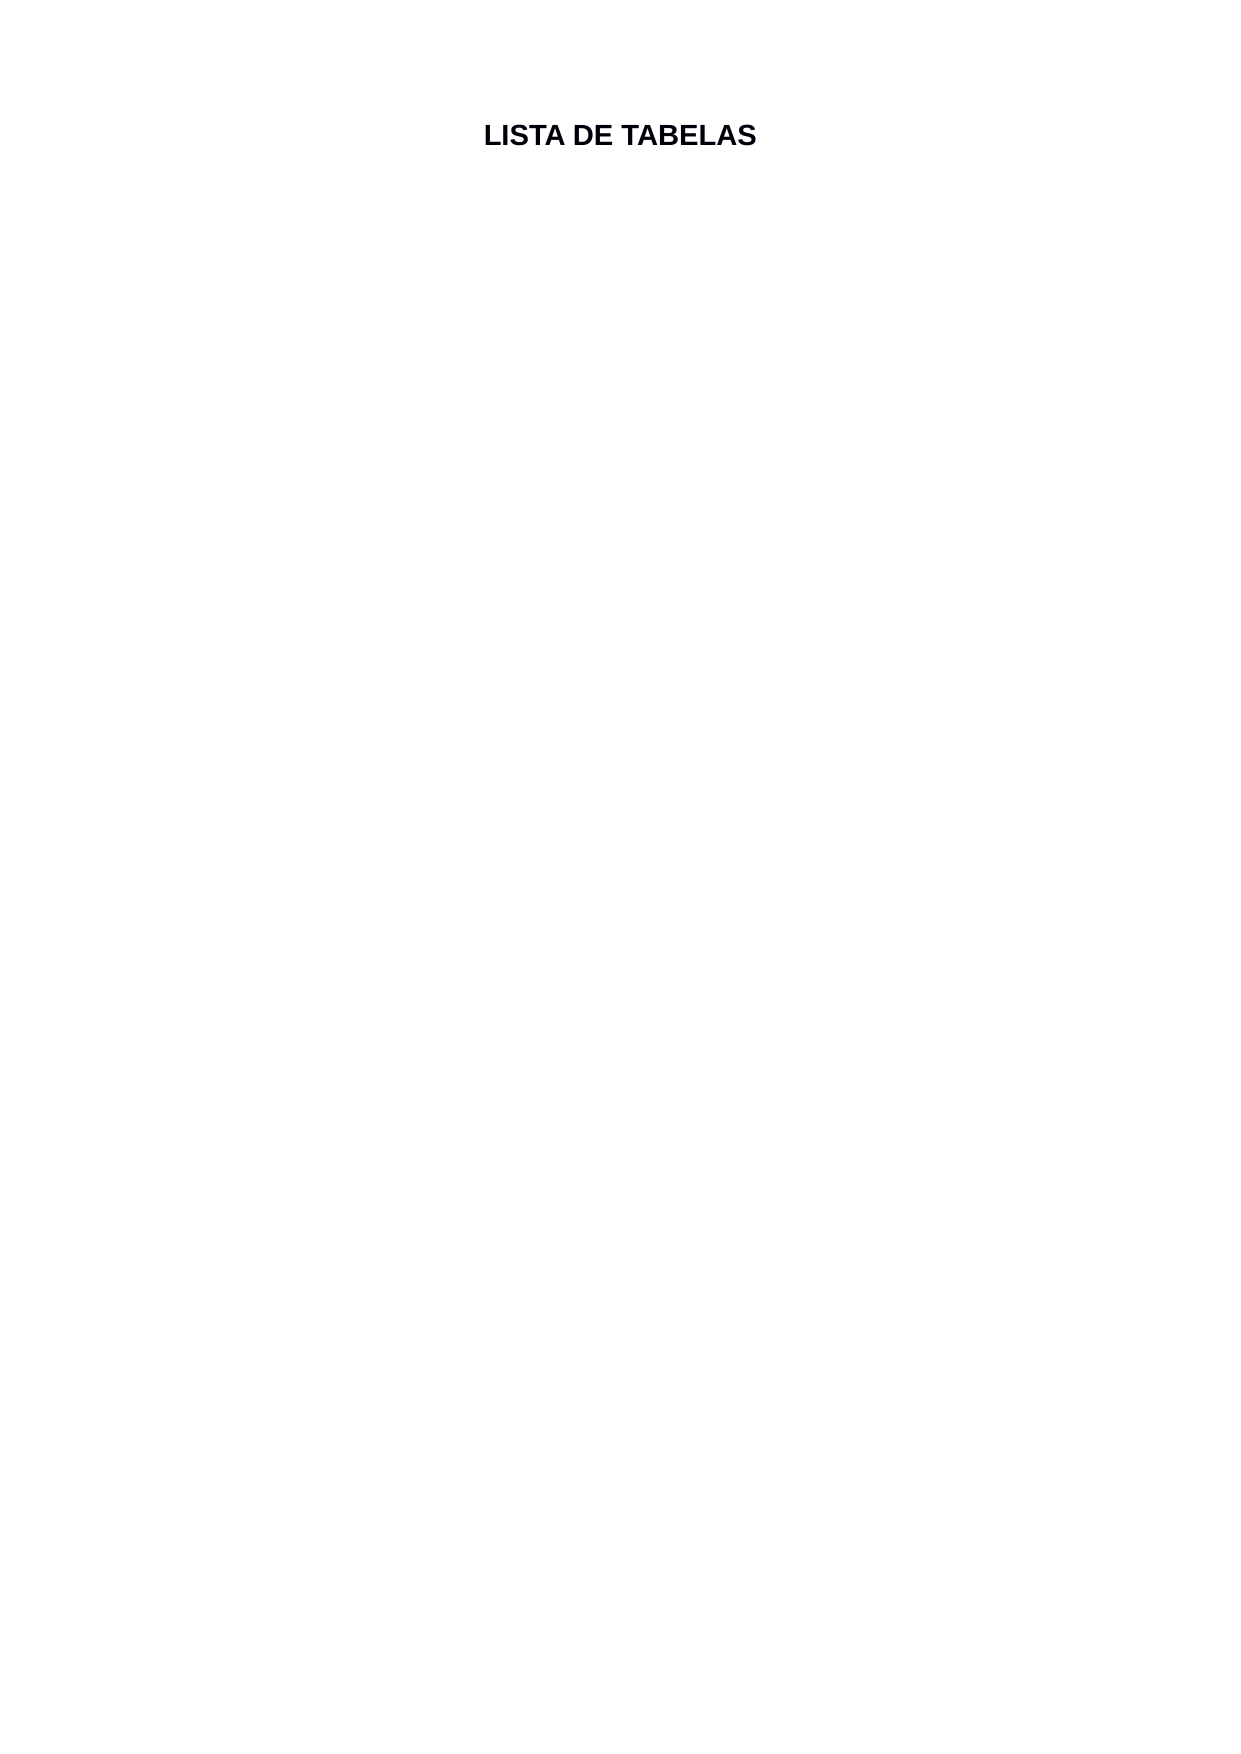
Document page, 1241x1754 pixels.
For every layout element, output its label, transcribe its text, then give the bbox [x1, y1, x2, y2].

text LISTA DE TABELAS [118, 118, 1122, 152]
